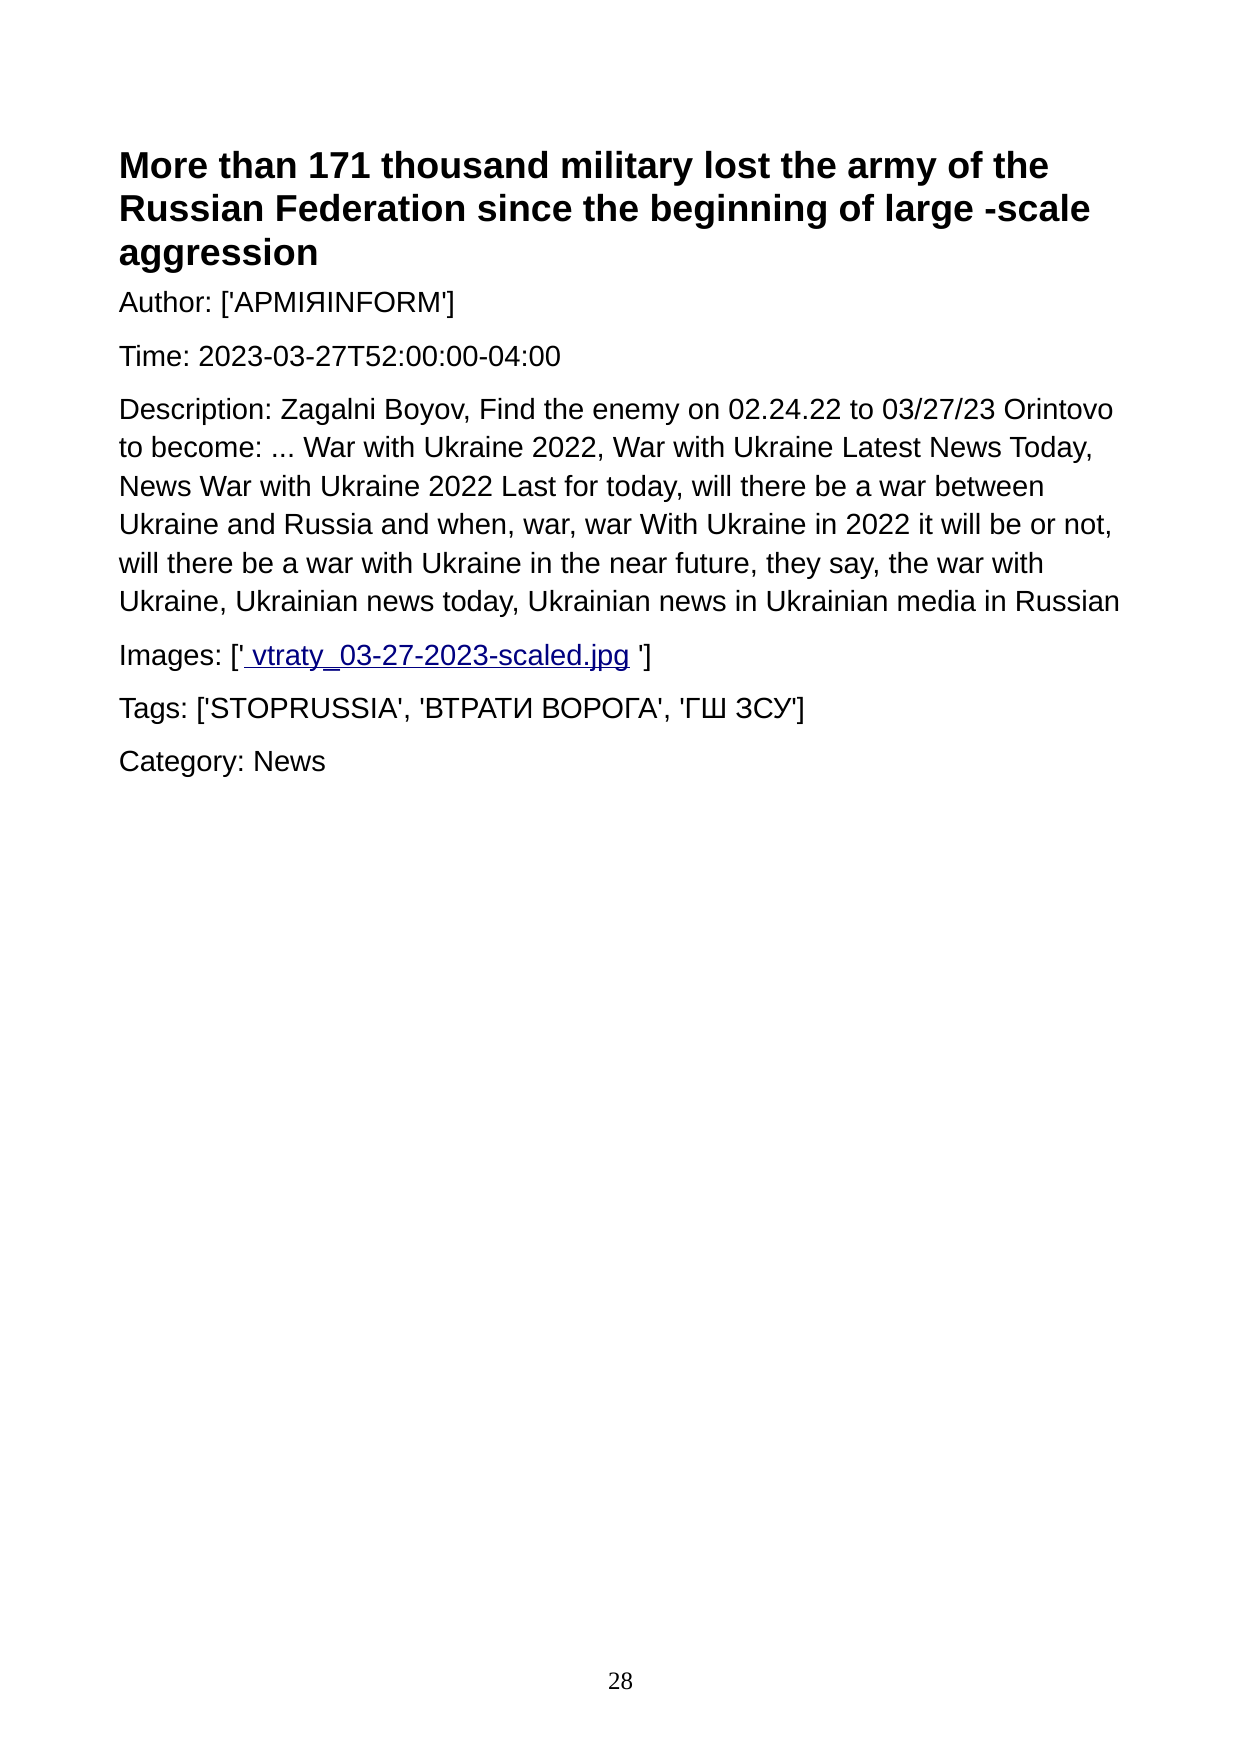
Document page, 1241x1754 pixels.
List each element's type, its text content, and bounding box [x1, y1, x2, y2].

text Tags: ['STOPRUSSIA', 'ВТРАТИ ВОРОГА', 'ГШ ЗСУ'] [118, 691, 1122, 724]
text Author: ['АРМІЯINFORM'] [118, 285, 1122, 319]
subtitle More than 171 thousand military lost the army of the Russian Federation since the beginning of large -scale aggression [118, 143, 1122, 273]
text Category: News [118, 744, 1122, 777]
text Time: 2023-03-27T52:00:00-04:00 [118, 338, 1122, 372]
text Description: Zagalni Boyov, Find the enemy on 02.24.22 to 03/27/23 Orintovo to become: ... War with Ukraine 2022, War with Ukraine Latest News Today, News War with Ukraine 2022 Last for today, will there be a war between Ukraine and Russia and when, war, war With Ukraine in 2022 it will be or not, will there be a war with Ukraine in the near future, they say, the war with Ukraine, Ukrainian news today, Ukrainian news in Ukrainian media in Russian [118, 392, 1122, 618]
text Images: [' vtraty_03-27-2023-scaled.jpg '] [118, 637, 1122, 671]
